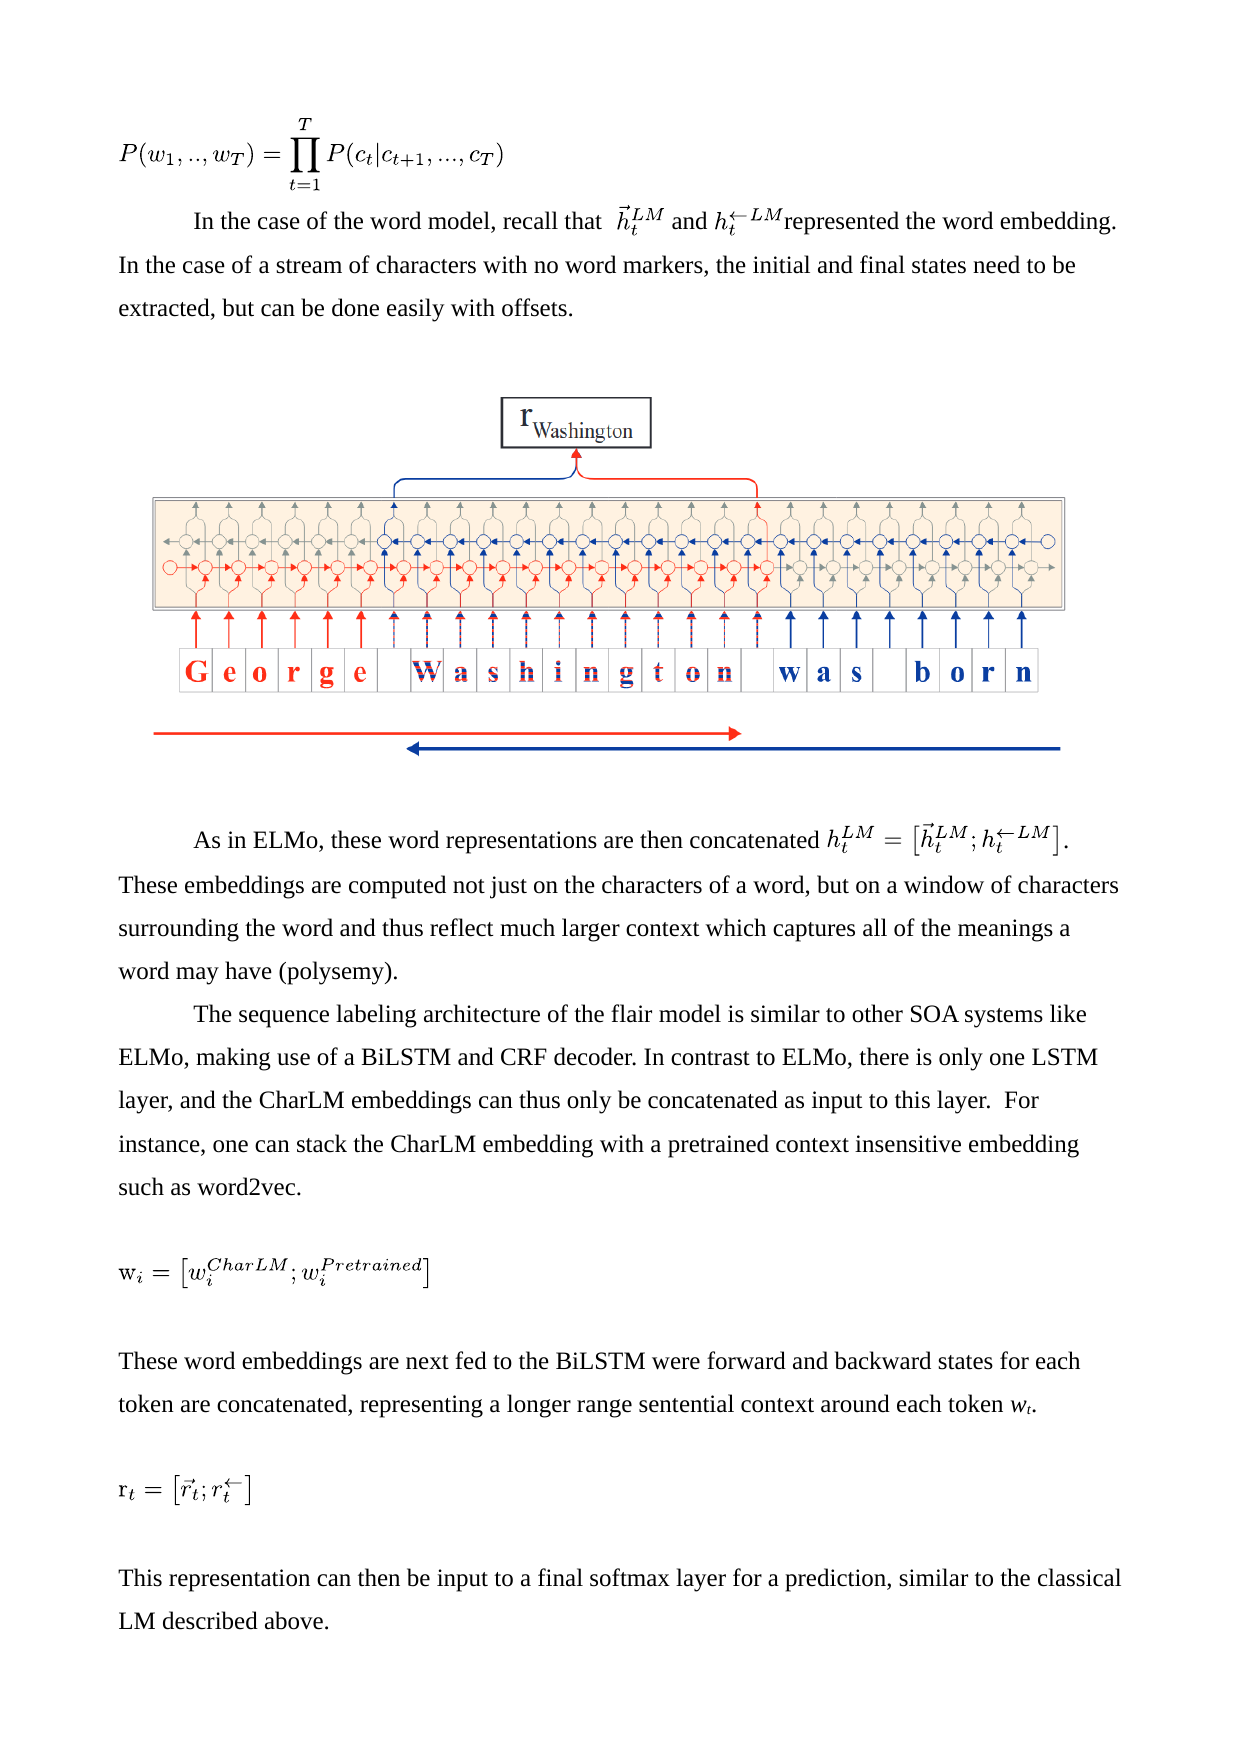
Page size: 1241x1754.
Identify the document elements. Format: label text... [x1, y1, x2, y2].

text In the case of the word model, recall that and represented the word embedding. In the case of a stream of characters with no word markers, the initial and final states need to be extracted, but can be done easily with offsets. [118, 205, 1122, 322]
text As in ELMo, these word representations are then concatenated . These embeddings are computed not just on the characters of a word, but on a window of characters surrounding the word and thus reflect much larger context which captures all of the meanings a word may have (polysemy). [118, 822, 1122, 985]
text The sequence labeling architecture of the flair model is similar to other SOA systems like ELMo, making use of a BiLSTM and CRF decoder. In contrast to ELMo, there is only one LSTM layer, and the CharLM embeddings can thus only be concatenated as input to this layer. For instance, one can stack the CharLM embedding with a pretrained context insensitive embedding such as word2vec. [118, 999, 1122, 1201]
text This representation can then be input to a final softmax layer for a prediction, similar to the classical LM described above. [118, 1563, 1122, 1634]
text These word embeddings are next fed to the BiLSTM were forward and backward states for each token are concatenated, representing a longer range sentential context around each token wt. [118, 1346, 1122, 1418]
picture [118, 379, 1123, 765]
